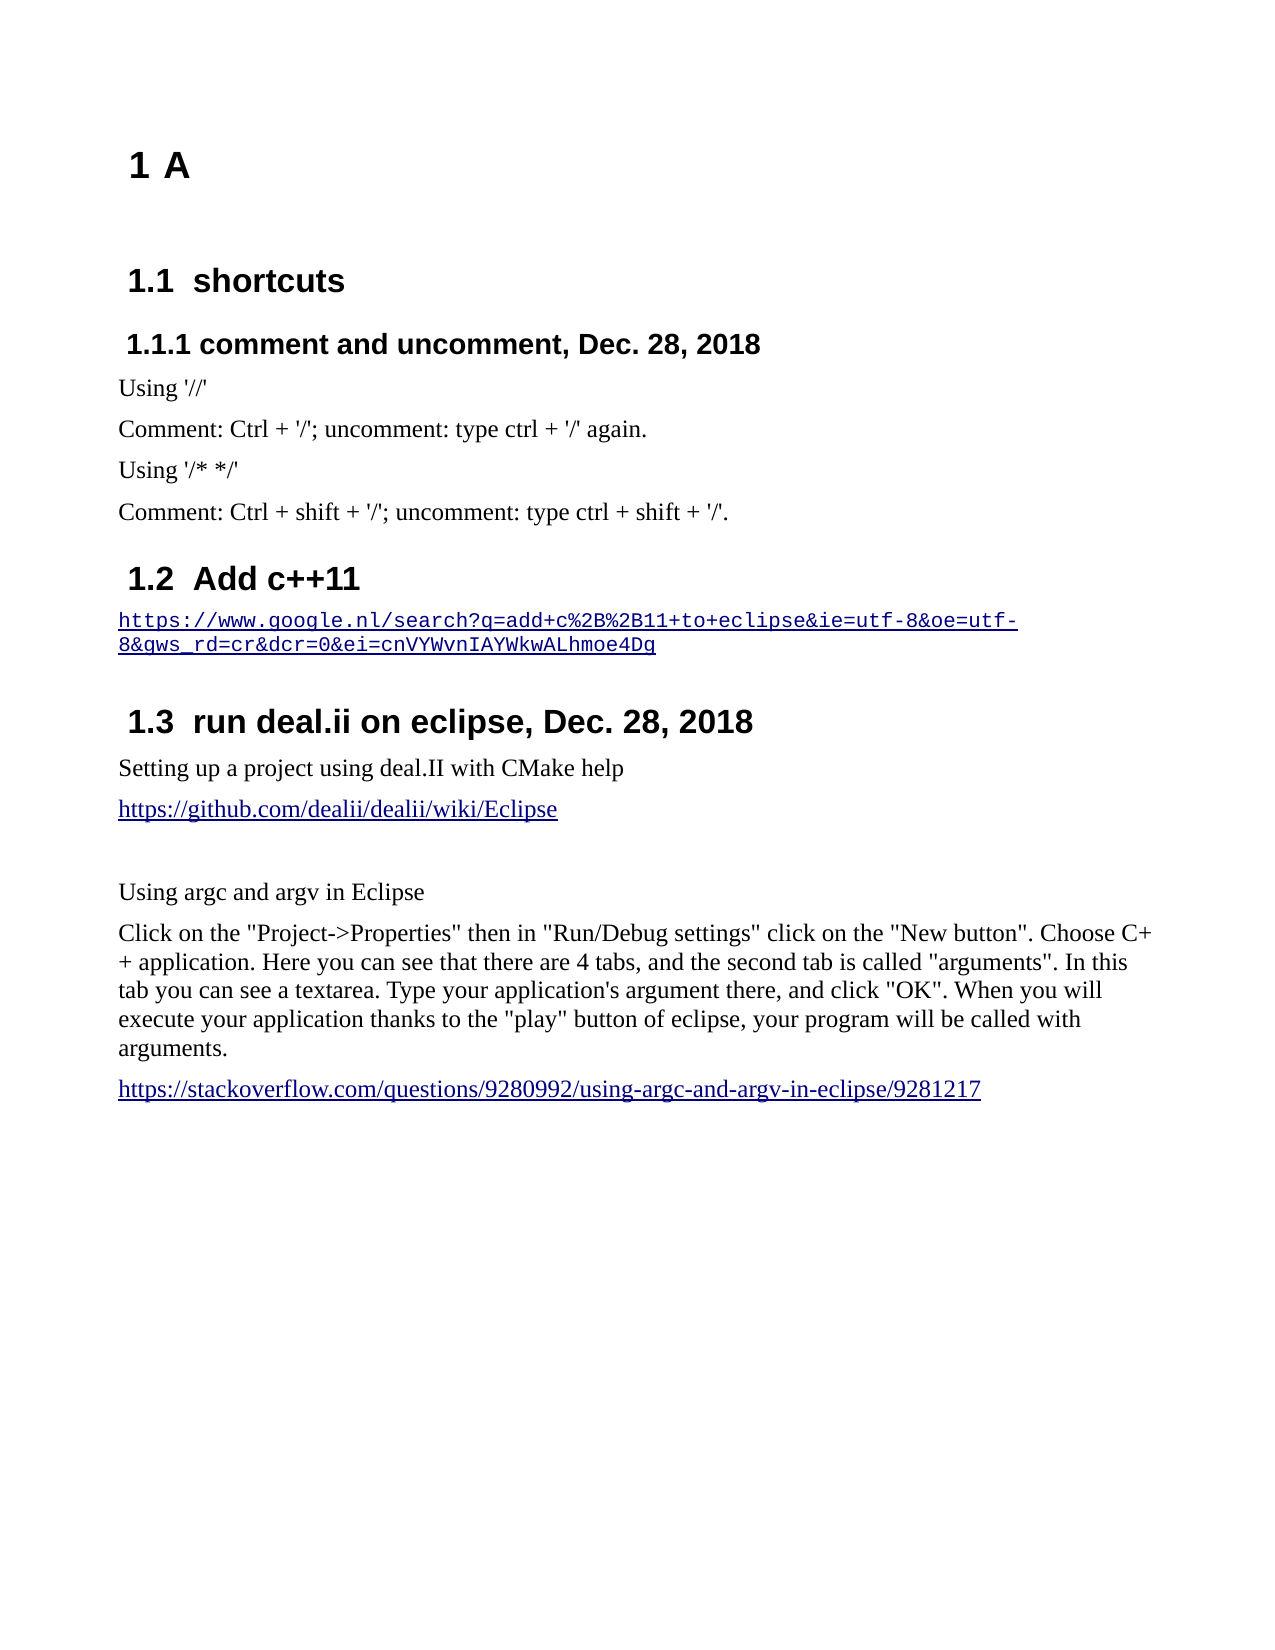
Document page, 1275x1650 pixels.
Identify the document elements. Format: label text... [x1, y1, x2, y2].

text Using '//' [118, 373, 1157, 402]
text Setting up a project using deal.II with CMake help [118, 753, 1157, 782]
text Comment: Ctrl + '/'; uncomment: type ctrl + '/' again. [118, 414, 1157, 443]
text https://stackoverflow.com/questions/9280992/using-argc-and-argv-in-eclipse/9281217 [118, 1074, 1157, 1103]
text Using argc and argv in Eclipse [118, 877, 1157, 906]
subtitle run deal.ii on eclipse, Dec. 28, 2018 [118, 702, 1157, 741]
text https://github.com/dealii/dealii/wiki/Eclipse [118, 794, 1157, 823]
text Using '/* */' [118, 456, 1157, 484]
subtitle comment and uncomment, Dec. 28, 2018 [118, 327, 1157, 361]
subtitle A [118, 143, 1157, 187]
text https://www.google.nl/search?q=add+c%2B%2B11+to+eclipse&ie=utf-8&oe=utf-8&gws_rd=cr&dcr=0&ei=cnVYWvnIAYWkwALhmoe4Dg [118, 610, 1157, 657]
text Comment: Ctrl + shift + '/'; uncomment: type ctrl + shift + '/'. [118, 497, 1157, 526]
subtitle shortcuts [118, 261, 1157, 300]
text Click on the "Project->Properties" then in "Run/Debug settings" click on the "New button". Choose C++ application. Here you can see that there are 4 tabs, and the second tab is called "arguments". In this tab you can see a textarea. Type your application's argument there, and click "OK". When you will execute your application thanks to the "play" button of eclipse, your program will be called with arguments. [118, 918, 1157, 1062]
subtitle Add c++11 [118, 559, 1157, 598]
